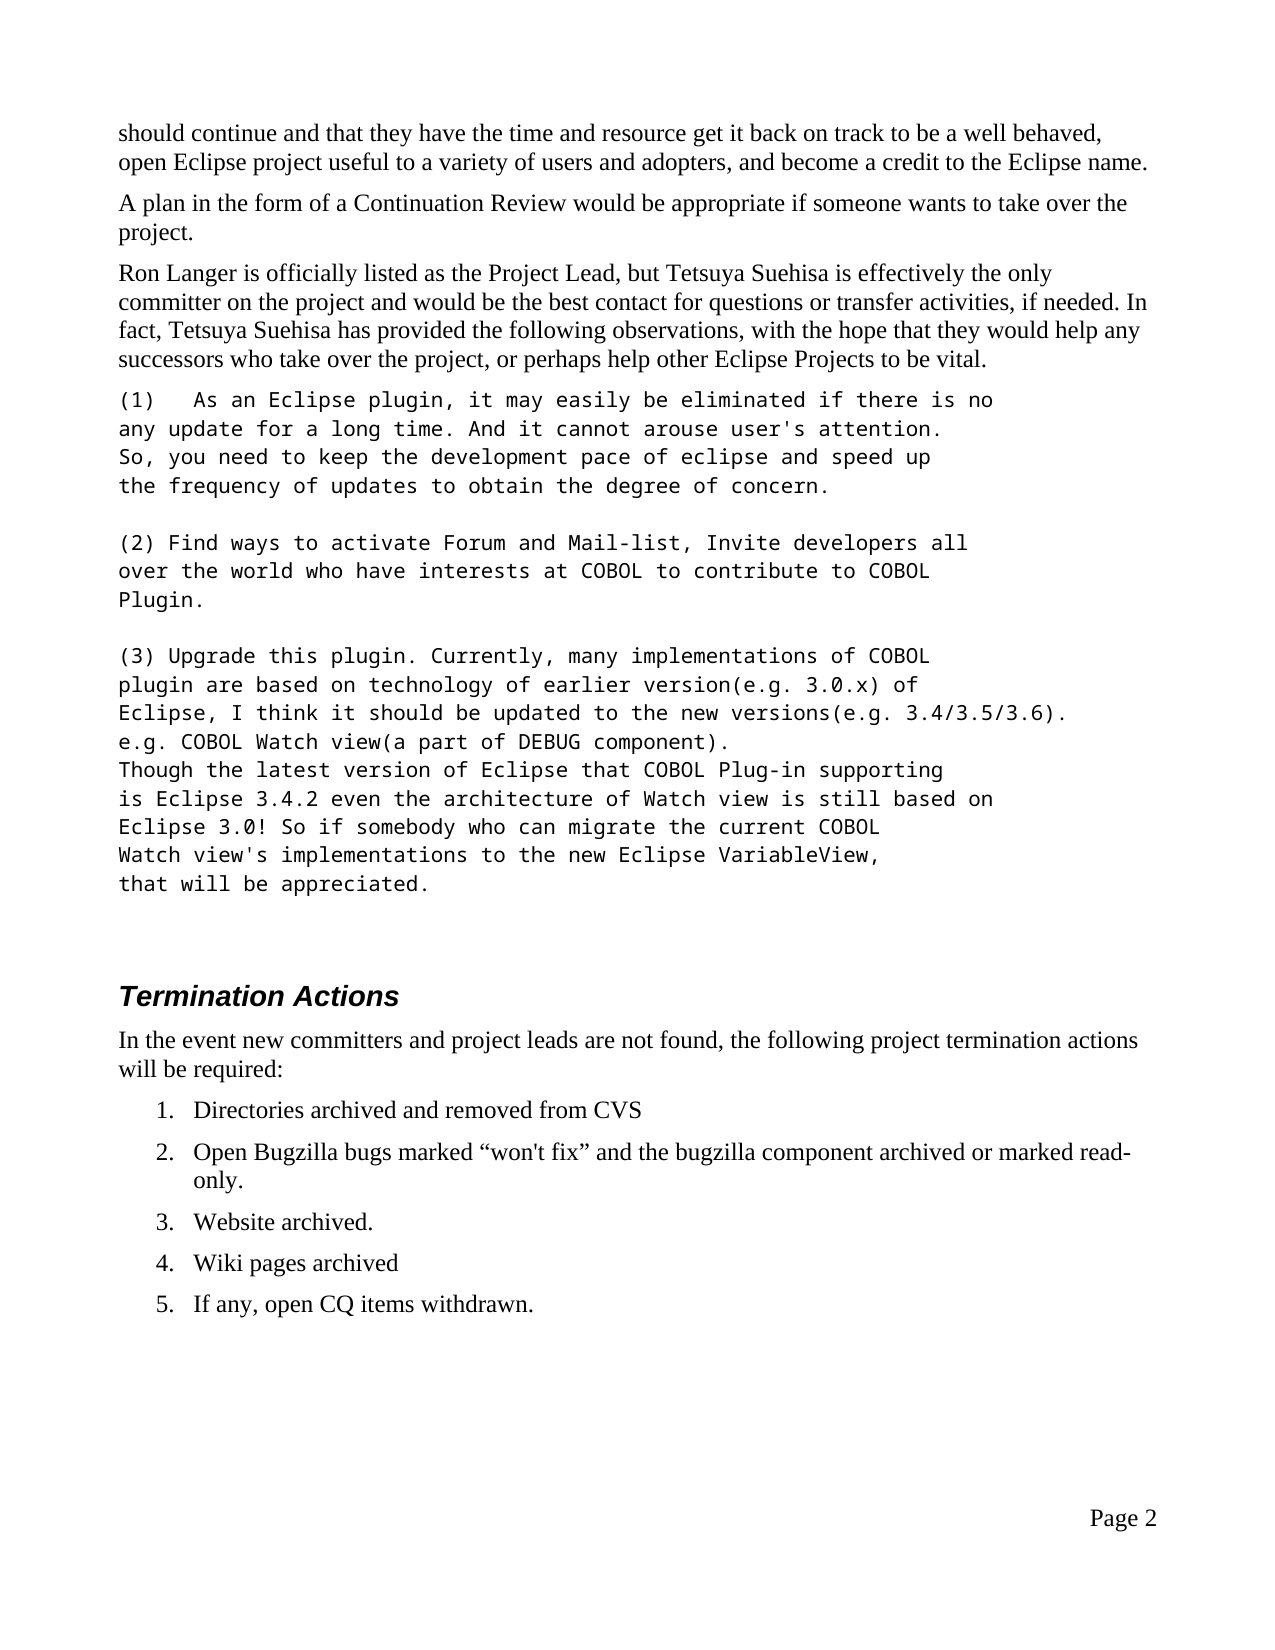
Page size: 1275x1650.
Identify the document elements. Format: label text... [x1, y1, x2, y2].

subtitle Termination Actions [118, 979, 1157, 1013]
text should continue and that they have the time and resource get it back on track to be a well behaved, open Eclipse project useful to a variety of users and adopters, and become a credit to the Eclipse name. [118, 118, 1157, 176]
list Wiki pages archived [156, 1248, 1157, 1277]
list Directories archived and removed from CVS [156, 1095, 1157, 1124]
text In the event new committers and project leads are not found, the following project termination actions will be required: [118, 1025, 1157, 1083]
list As an Eclipse plugin, it may easily be eliminated if there is no any update for a long time. And it cannot arouse user's attention. So, you need to keep the development pace of eclipse and speed up the frequency of updates to obtain the degree of concern. (2) Find ways to activate Forum and Mail-list, Invite developers all over the world who have interests at COBOL to contribute to COBOL Plugin. (3) Upgrade this plugin. Currently, many implementations of COBOL plugin are based on technology of earlier version(e.g. 3.0.x) of Eclipse, I think it should be updated to the new versions(e.g. 3.4/3.5/3.6). e.g. COBOL Watch view(a part of DEBUG component). Though the latest version of Eclipse that COBOL Plug-in supporting is Eclipse 3.4.2 even the architecture of Watch view is still based on Eclipse 3.0! So if somebody who can migrate the current COBOL Watch view's implementations to the new Eclipse VariableView, that will be appreciated. [118, 386, 1157, 897]
text A plan in the form of a Continuation Review would be appropriate if someone wants to take over the project. [118, 188, 1157, 246]
text Ron Langer is officially listed as the Project Lead, but Tetsuya Suehisa is effectively the only committer on the project and would be the best contact for questions or transfer activities, if needed. In fact, Tetsuya Suehisa has provided the following observations, with the hope that they would help any successors who take over the project, or perhaps help other Eclipse Projects to be vital. [118, 258, 1157, 373]
list Open Bugzilla bugs marked “won't fix” and the bugzilla component archived or marked read-only. [156, 1137, 1157, 1194]
list Website archived. [156, 1207, 1157, 1235]
list If any, open CQ items withdrawn. [156, 1289, 1157, 1318]
